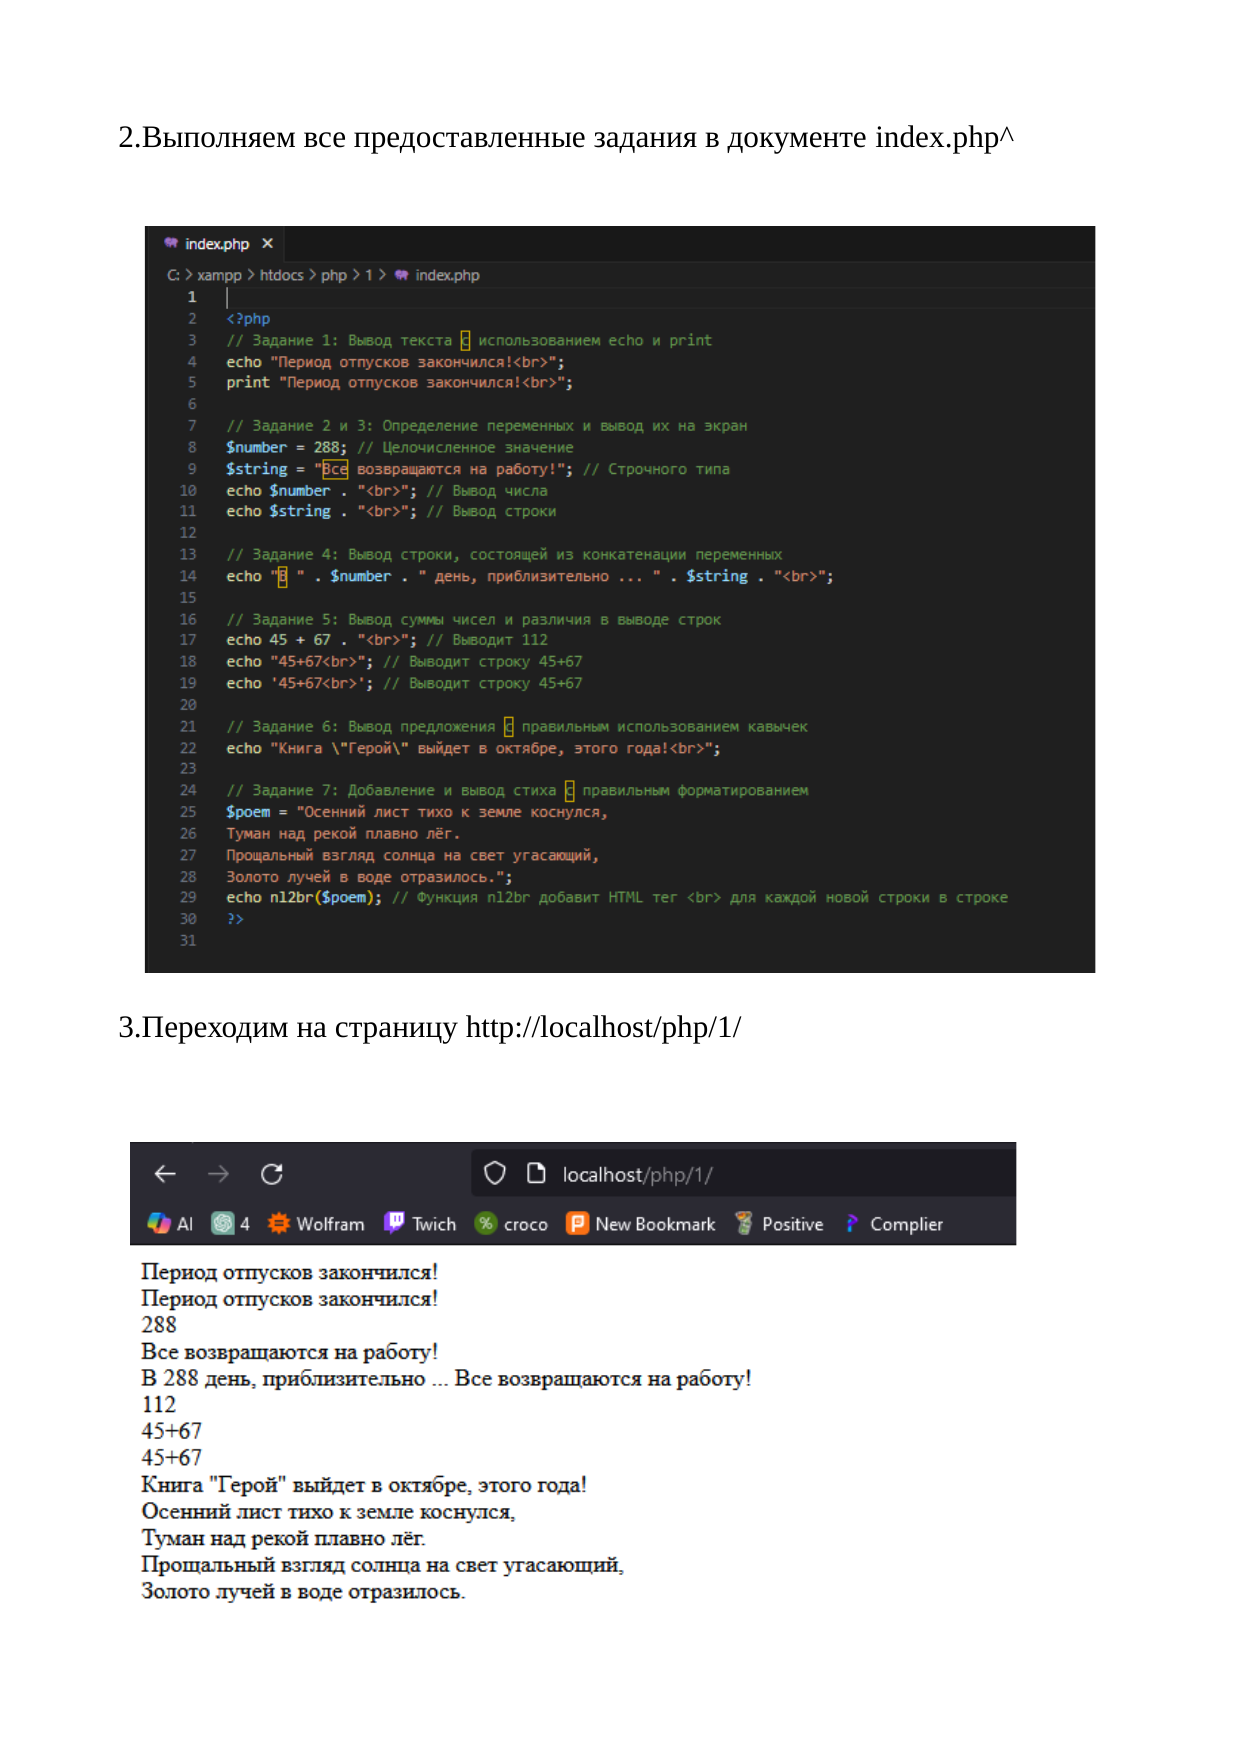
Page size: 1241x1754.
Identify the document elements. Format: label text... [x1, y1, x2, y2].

picture [144, 226, 1096, 973]
text 3.Переходим на страницу http://localhost/php/1/ [118, 1008, 1122, 1044]
picture [130, 1142, 1017, 1705]
text 2.Выполняем все предоставленные задания в документе index.php^ [118, 118, 1122, 154]
